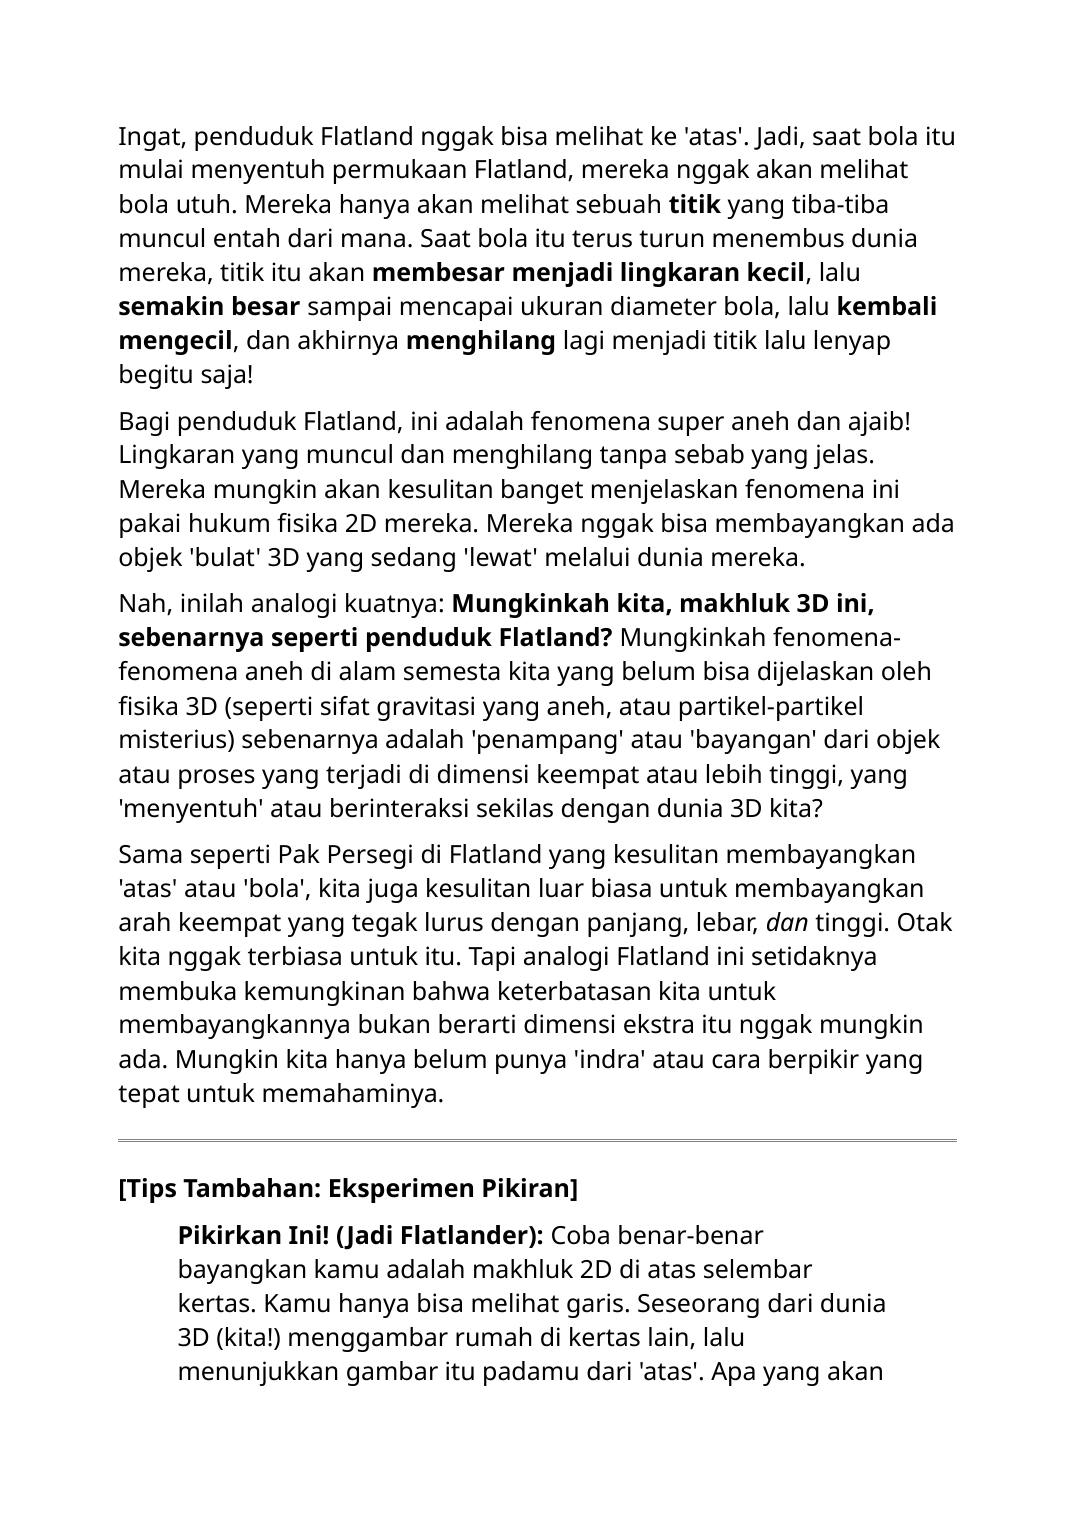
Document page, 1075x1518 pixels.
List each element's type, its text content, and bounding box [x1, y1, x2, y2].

text Bagi penduduk Flatland, ini adalah fenomena super aneh dan ajaib! Lingkaran yang muncul dan menghilang tanpa sebab yang jelas. Mereka mungkin akan kesulitan banget menjelaskan fenomena ini pakai hukum fisika 2D mereka. Mereka nggak bisa membayangkan ada objek 'bulat' 3D yang sedang 'lewat' melalui dunia mereka. [118, 403, 957, 573]
text Sama seperti Pak Persegi di Flatland yang kesulitan membayangkan 'atas' atau 'bola', kita juga kesulitan luar biasa untuk membayangkan arah keempat yang tegak lurus dengan panjang, lebar, dan tinggi. Otak kita nggak terbiasa untuk itu. Tapi analogi Flatland ini setidaknya membuka kemungkinan bahwa keterbatasan kita untuk membayangkannya bukan berarti dimensi ekstra itu nggak mungkin ada. Mungkin kita hanya belum punya 'indra' atau cara berpikir yang tepat untuk memahaminya. [118, 837, 957, 1109]
text Ingat, penduduk Flatland nggak bisa melihat ke 'atas'. Jadi, saat bola itu mulai menyentuh permukaan Flatland, mereka nggak akan melihat bola utuh. Mereka hanya akan melihat sebuah titik yang tiba-tiba muncul entah dari mana. Saat bola itu terus turun menembus dunia mereka, titik itu akan membesar menjadi lingkaran kecil, lalu semakin besar sampai mencapai ukuran diameter bola, lalu kembali mengecil, dan akhirnya menghilang lagi menjadi titik lalu lenyap begitu saja! [118, 118, 957, 391]
text Pikirkan Ini! (Jadi Flatlander): Coba benar-benar bayangkan kamu adalah makhluk 2D di atas selembar kertas. Kamu hanya bisa melihat garis. Seseorang dari dunia 3D (kita!) menggambar rumah di kertas lain, lalu menunjukkan gambar itu padamu dari 'atas'. Apa yang akan [177, 1217, 898, 1388]
text [Tips Tambahan: Eksperimen Pikiran] [118, 1171, 957, 1205]
text Nah, inilah analogi kuatnya: Mungkinkah kita, makhluk 3D ini, sebenarnya seperti penduduk Flatland? Mungkinkah fenomena-fenomena aneh di alam semesta kita yang belum bisa dijelaskan oleh fisika 3D (seperti sifat gravitasi yang aneh, atau partikel-partikel misterius) sebenarnya adalah 'penampang' atau 'bayangan' dari objek atau proses yang terjadi di dimensi keempat atau lebih tinggi, yang 'menyentuh' atau berinteraksi sekilas dengan dunia 3D kita? [118, 586, 957, 824]
